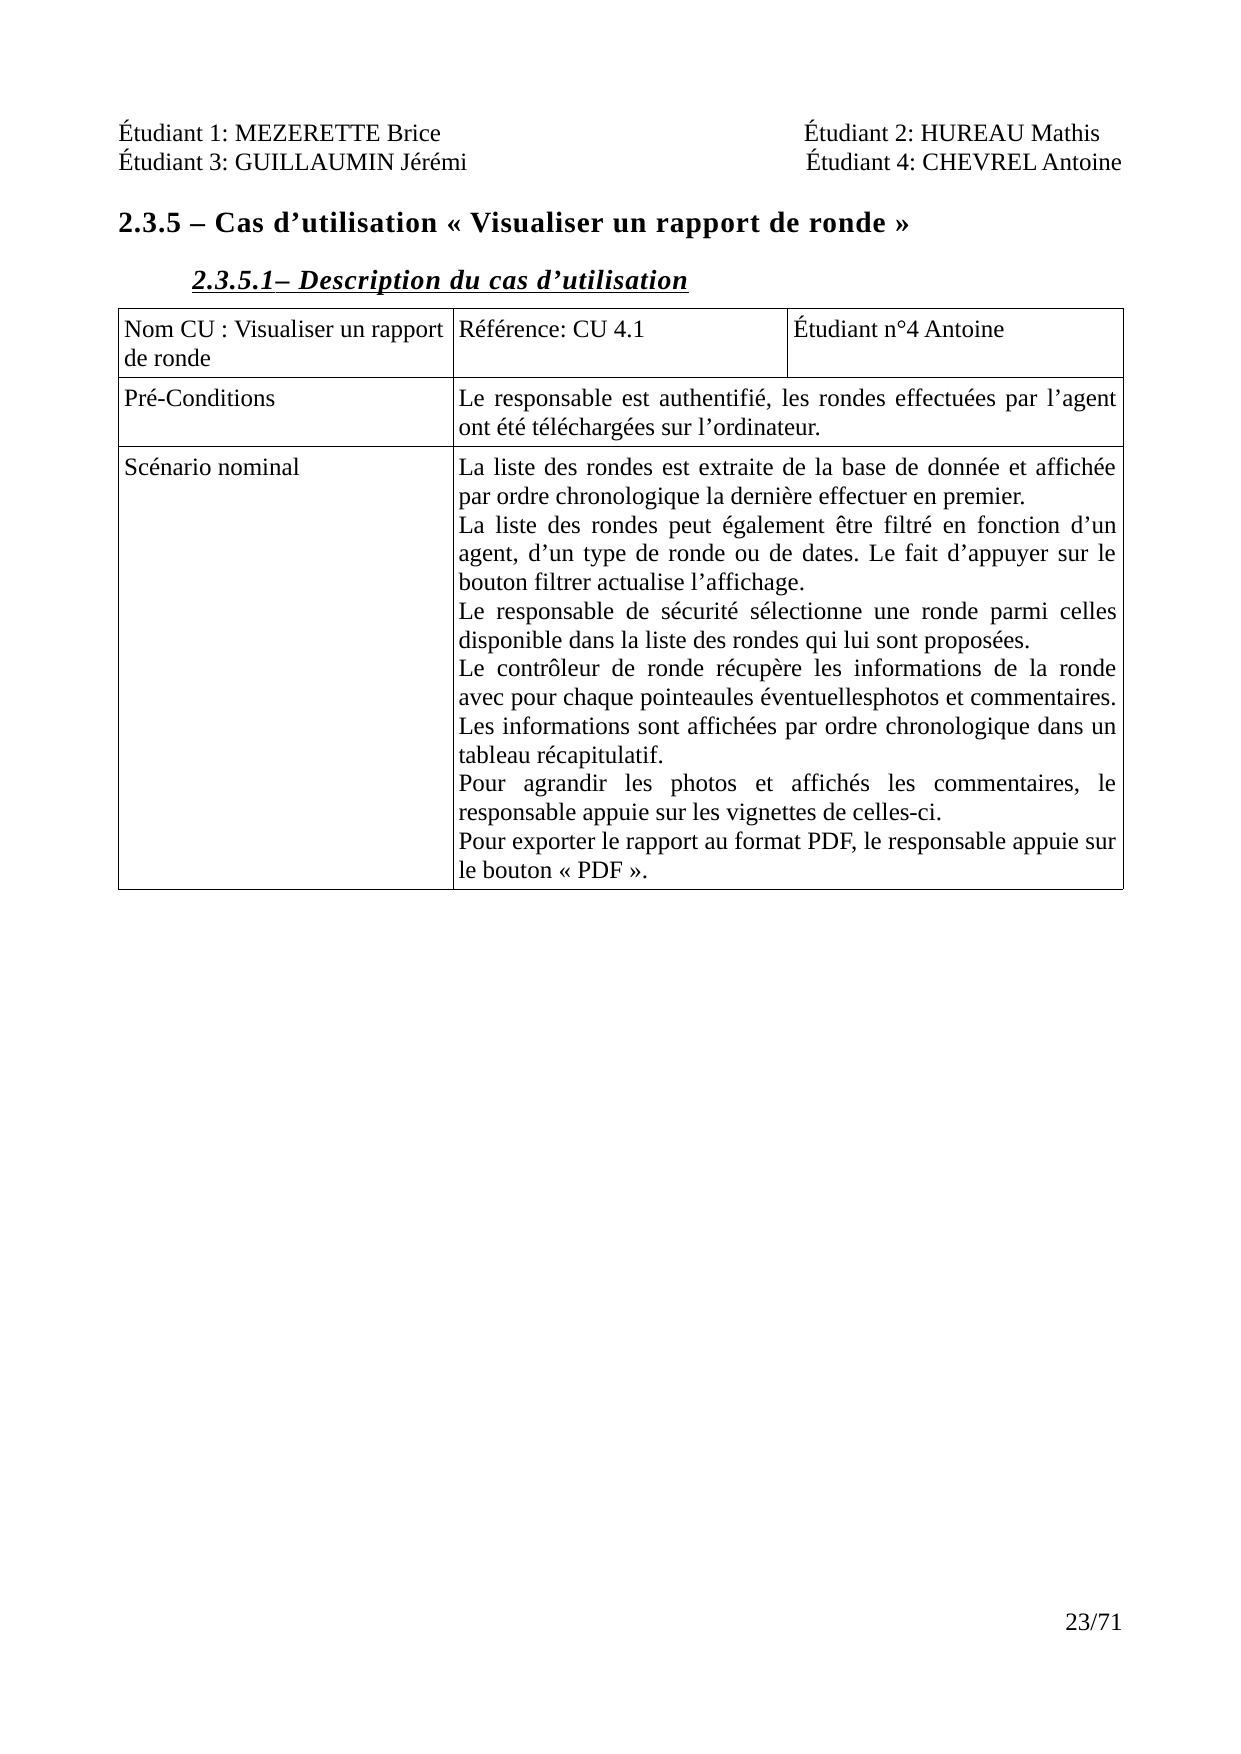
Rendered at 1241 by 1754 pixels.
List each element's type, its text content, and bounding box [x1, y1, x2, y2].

subtitle 2.3.5 – Cas d’utilisation « Visualiser un rapport de ronde » [118, 205, 1122, 239]
subtitle 2.3.5.1– Description du cas d’utilisation [118, 264, 1122, 296]
table_cell Pré-Conditions [119, 378, 453, 446]
table_header Référence: CU 4.1 [454, 309, 787, 377]
table_header Étudiant n°4 Antoine [788, 309, 1123, 377]
table_header Nom CU : Visualiser un rapport de ronde [119, 309, 453, 377]
table_cell Scénario nominal [119, 447, 453, 889]
table_cell La liste des rondes est extraite de la base de donnée et affichée par ordre chronologique la dernière effectuer en premier. La liste des rondes peut également être filtré en fonction d’un agent, d’un type de ronde ou de dates. Le fait d’appuyer sur le bouton filtrer actualise l’affichage. Le responsable de sécurité sélectionne une ronde parmi celles disponible dans la liste des rondes qui lui sont proposées. Le contrôleur de ronde récupère les informations de la ronde avec pour chaque pointeaules éventuellesphotos et commentaires. Les informations sont affichées par ordre chronologique dans un tableau récapitulatif. Pour agrandir les photos et affichés les commentaires, le responsable appuie sur les vignettes de celles-ci. Pour exporter le rapport au format PDF, le responsable appuie sur le bouton « PDF ». [454, 447, 1123, 889]
table_cell Le responsable est authentifié, les rondes effectuées par l’agent ont été téléchargées sur l’ordinateur. [454, 378, 1123, 446]
